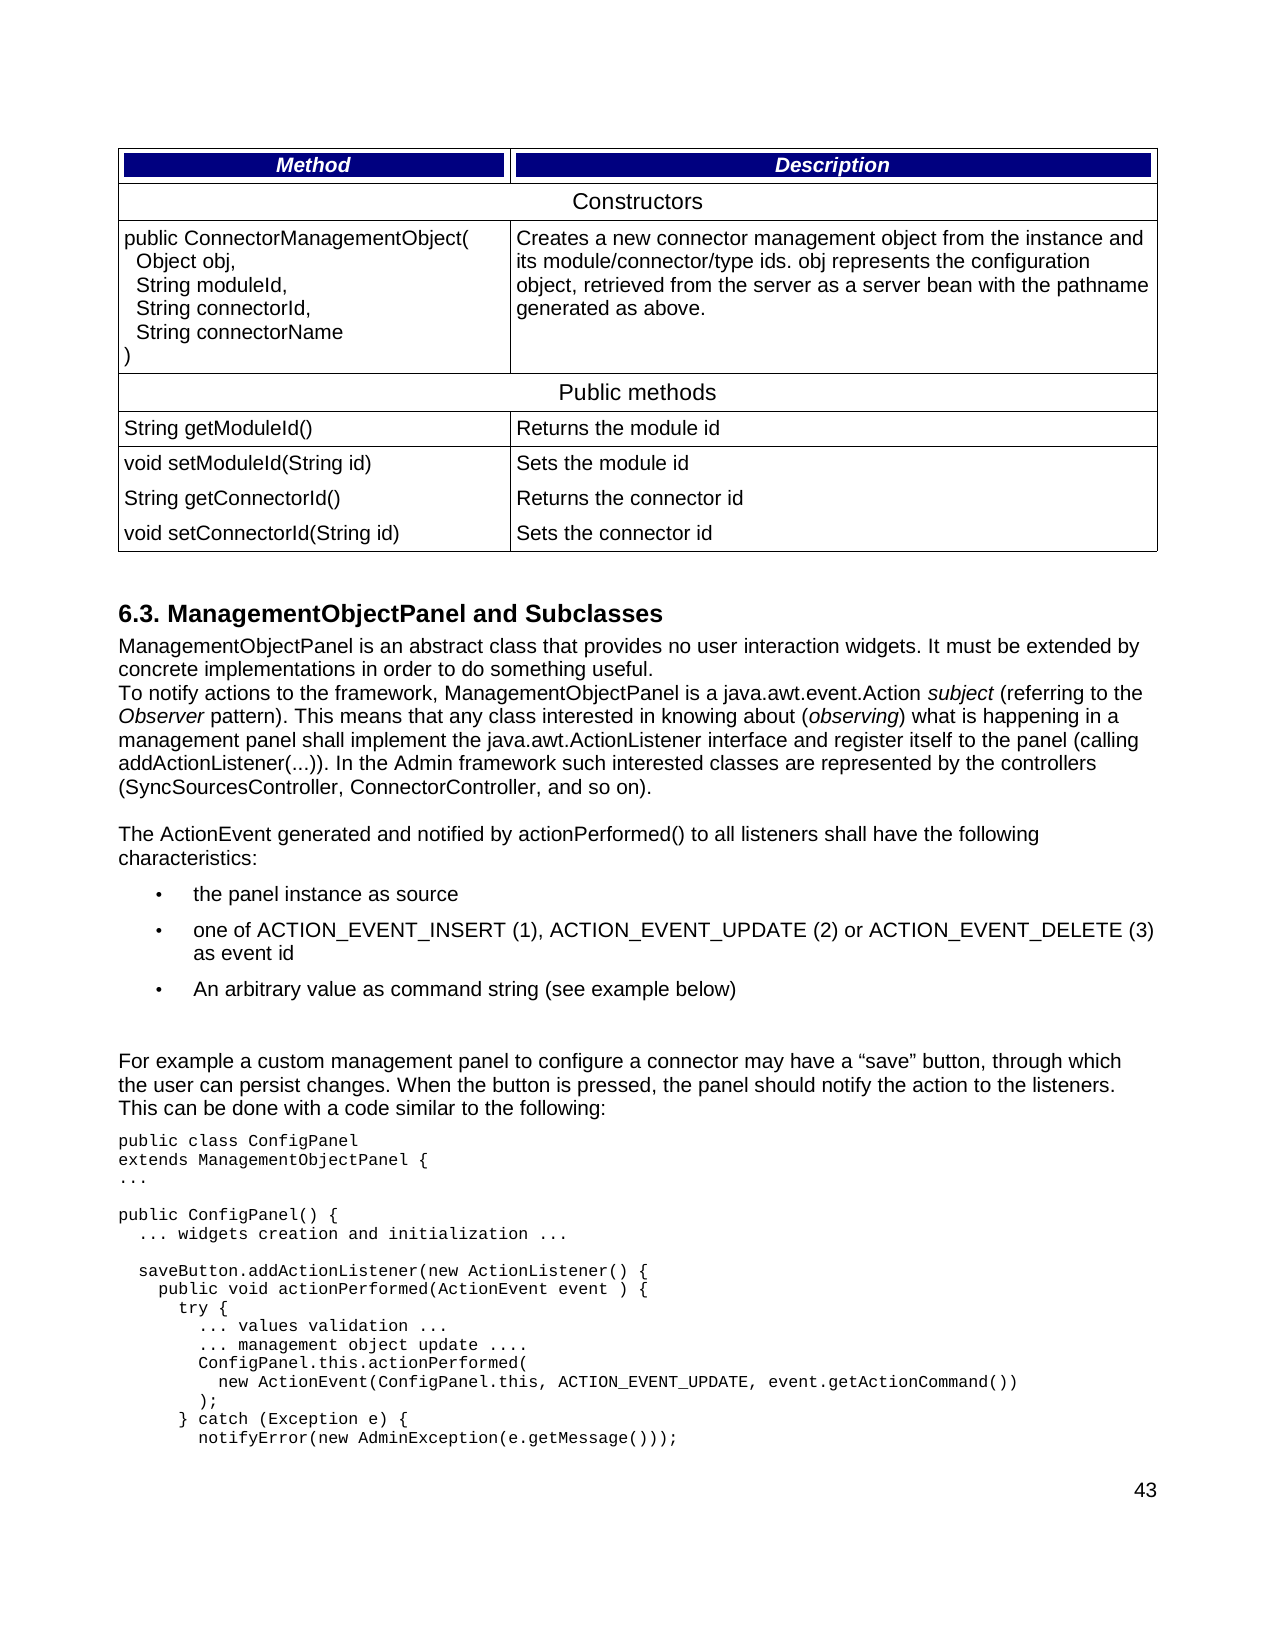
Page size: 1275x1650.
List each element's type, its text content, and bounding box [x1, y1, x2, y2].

text ); [118, 1392, 1157, 1411]
list one of ACTION_EVENT_INSERT (1), ACTION_EVENT_UPDATE (2) or ACTION_EVENT_DELETE (3) as event id [156, 918, 1157, 965]
table_cell Returns the module id [511, 412, 1157, 446]
subtitle ManagementObjectPanel and Subclasses [118, 600, 1157, 628]
text ConfigPanel.this.actionPerformed( [118, 1355, 1157, 1374]
text new ActionEvent(ConfigPanel.this, ACTION_EVENT_UPDATE, event.getActionCommand()) [118, 1374, 1157, 1392]
table_cell Constructors [119, 184, 1157, 220]
text The ActionEvent generated and notified by actionPerformed() to all listeners shall have the following characteristics: [118, 822, 1157, 869]
table_header Description [511, 149, 1157, 183]
table_header Method [119, 149, 510, 183]
text ... management object update .... [118, 1337, 1157, 1355]
list An arbitrary value as command string (see example below) [156, 978, 1157, 1001]
text notifyError(new AdminException(e.getMessage())); [118, 1429, 1157, 1448]
table_cell void setConnectorId(String id) [119, 516, 510, 551]
text For example a custom management panel to configure a connector may have a “save” button, through which the user can persist changes. When the button is pressed, the panel should notify the action to the listeners. This can be done with a code similar to the following: [118, 1050, 1157, 1120]
table_cell Sets the module id [511, 447, 1157, 481]
table_cell Public methods [119, 374, 1157, 411]
text ManagementObjectPanel is an abstract class that provides no user interaction widgets. It must be extended by concrete implementations in order to do something useful. [118, 634, 1157, 681]
table_cell String getConnectorId() [119, 481, 510, 516]
table_cell Sets the connector id [511, 516, 1157, 551]
text } catch (Exception e) { [118, 1411, 1157, 1429]
text extends ManagementObjectPanel { [118, 1151, 1157, 1170]
text ... [118, 1170, 1157, 1188]
text ... values validation ... [118, 1318, 1157, 1337]
text public class ConfigPanel [118, 1133, 1157, 1151]
table_cell public ConnectorManagementObject( Object obj, String moduleId, String connectorId, String connectorName ) [119, 221, 510, 373]
text public ConfigPanel() { [118, 1207, 1157, 1226]
text try { [118, 1300, 1157, 1318]
table_cell String getModuleId() [119, 412, 510, 446]
table_cell Returns the connector id [511, 481, 1157, 516]
text ... widgets creation and initialization ... [118, 1226, 1157, 1244]
text public void actionPerformed(ActionEvent event ) { [118, 1281, 1157, 1300]
list the panel instance as source [156, 882, 1157, 906]
text saveButton.addActionListener(new ActionListener() { [118, 1263, 1157, 1281]
text To notify actions to the framework, ManagementObjectPanel is a java.awt.event.Action subject (referring to the Observer pattern). This means that any class interested in knowing about (observing) what is happening in a management panel shall implement the java.awt.ActionListener interface and register itself to the panel (calling addActionListener(...)). In the Admin framework such interested classes are represented by the controllers (SyncSourcesController, ConnectorController, and so on). [118, 681, 1157, 799]
table_cell Creates a new connector management object from the instance and its module/connector/type ids. obj represents the configuration object, retrieved from the server as a server bean with the pathname generated as above. [511, 221, 1157, 373]
table_cell void setModuleId(String id) [119, 447, 510, 481]
